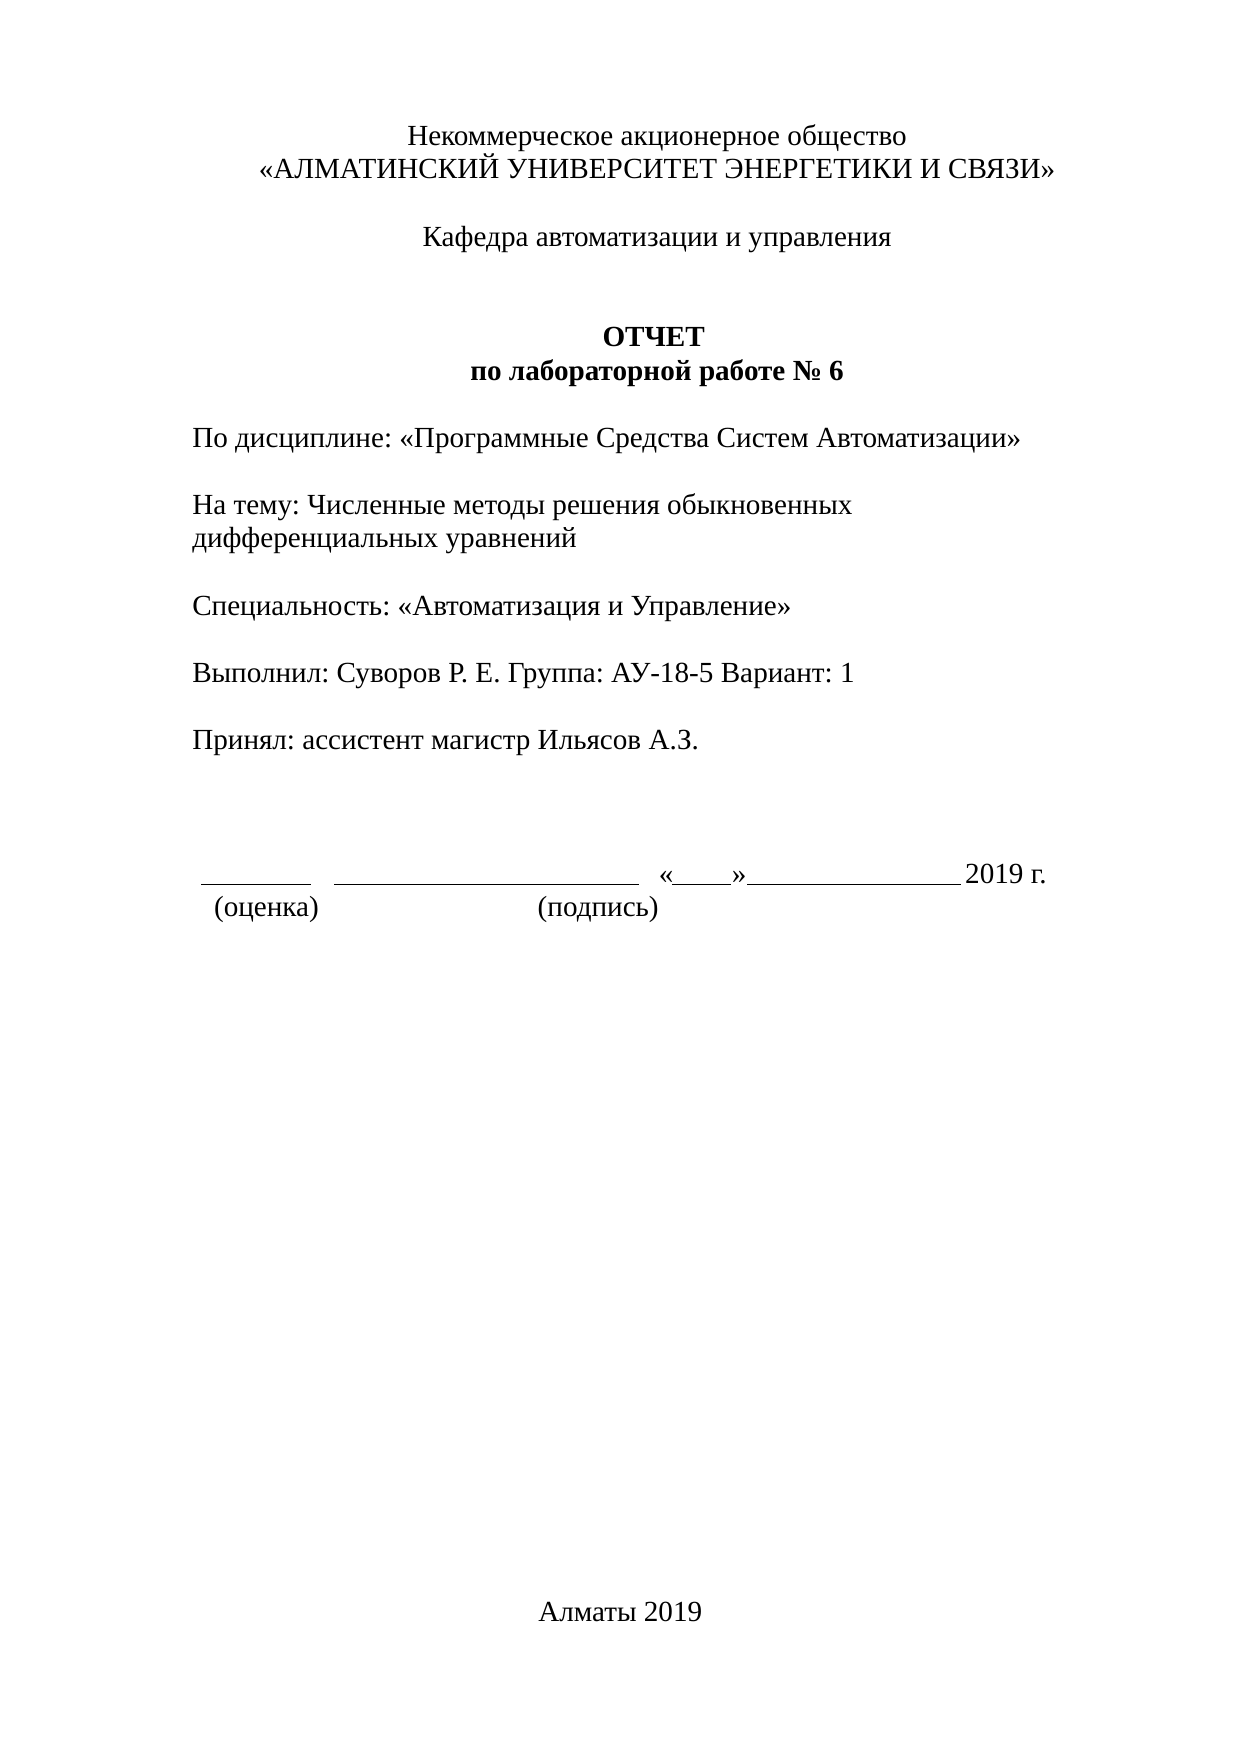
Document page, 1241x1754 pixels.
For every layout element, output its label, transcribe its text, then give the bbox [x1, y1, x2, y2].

text ОТЧЕТ [118, 319, 1122, 353]
text По дисциплине: «Программные Средства Систем Автоматизации» [118, 420, 1122, 453]
text Принял: ассистент магистр Ильясов А.З. [118, 722, 1122, 755]
text Выполнил: Суворов Р. Е. Группа: АУ-18-5 Вариант: 1 [118, 655, 1122, 688]
text дифференциальных уравнений [118, 521, 1122, 554]
text На тему: Численные методы решения обыкновенных [118, 487, 1122, 521]
text « » 2019 г. [118, 856, 1122, 889]
text Кафедра автоматизации и управления [118, 219, 1122, 252]
text Специальность: «Автоматизация и Управление» [118, 588, 1122, 621]
text «АЛМАТИНСКИЙ УНИВЕРСИТЕТ ЭНЕРГЕТИКИ И СВЯЗИ» [118, 152, 1122, 185]
text Алматы 2019 [118, 1594, 1122, 1627]
text по лабораторной работе № 6 [118, 353, 1122, 386]
text Некоммерческое акционерное общество [118, 118, 1122, 152]
text (оценка) (подпись) [118, 889, 1122, 923]
